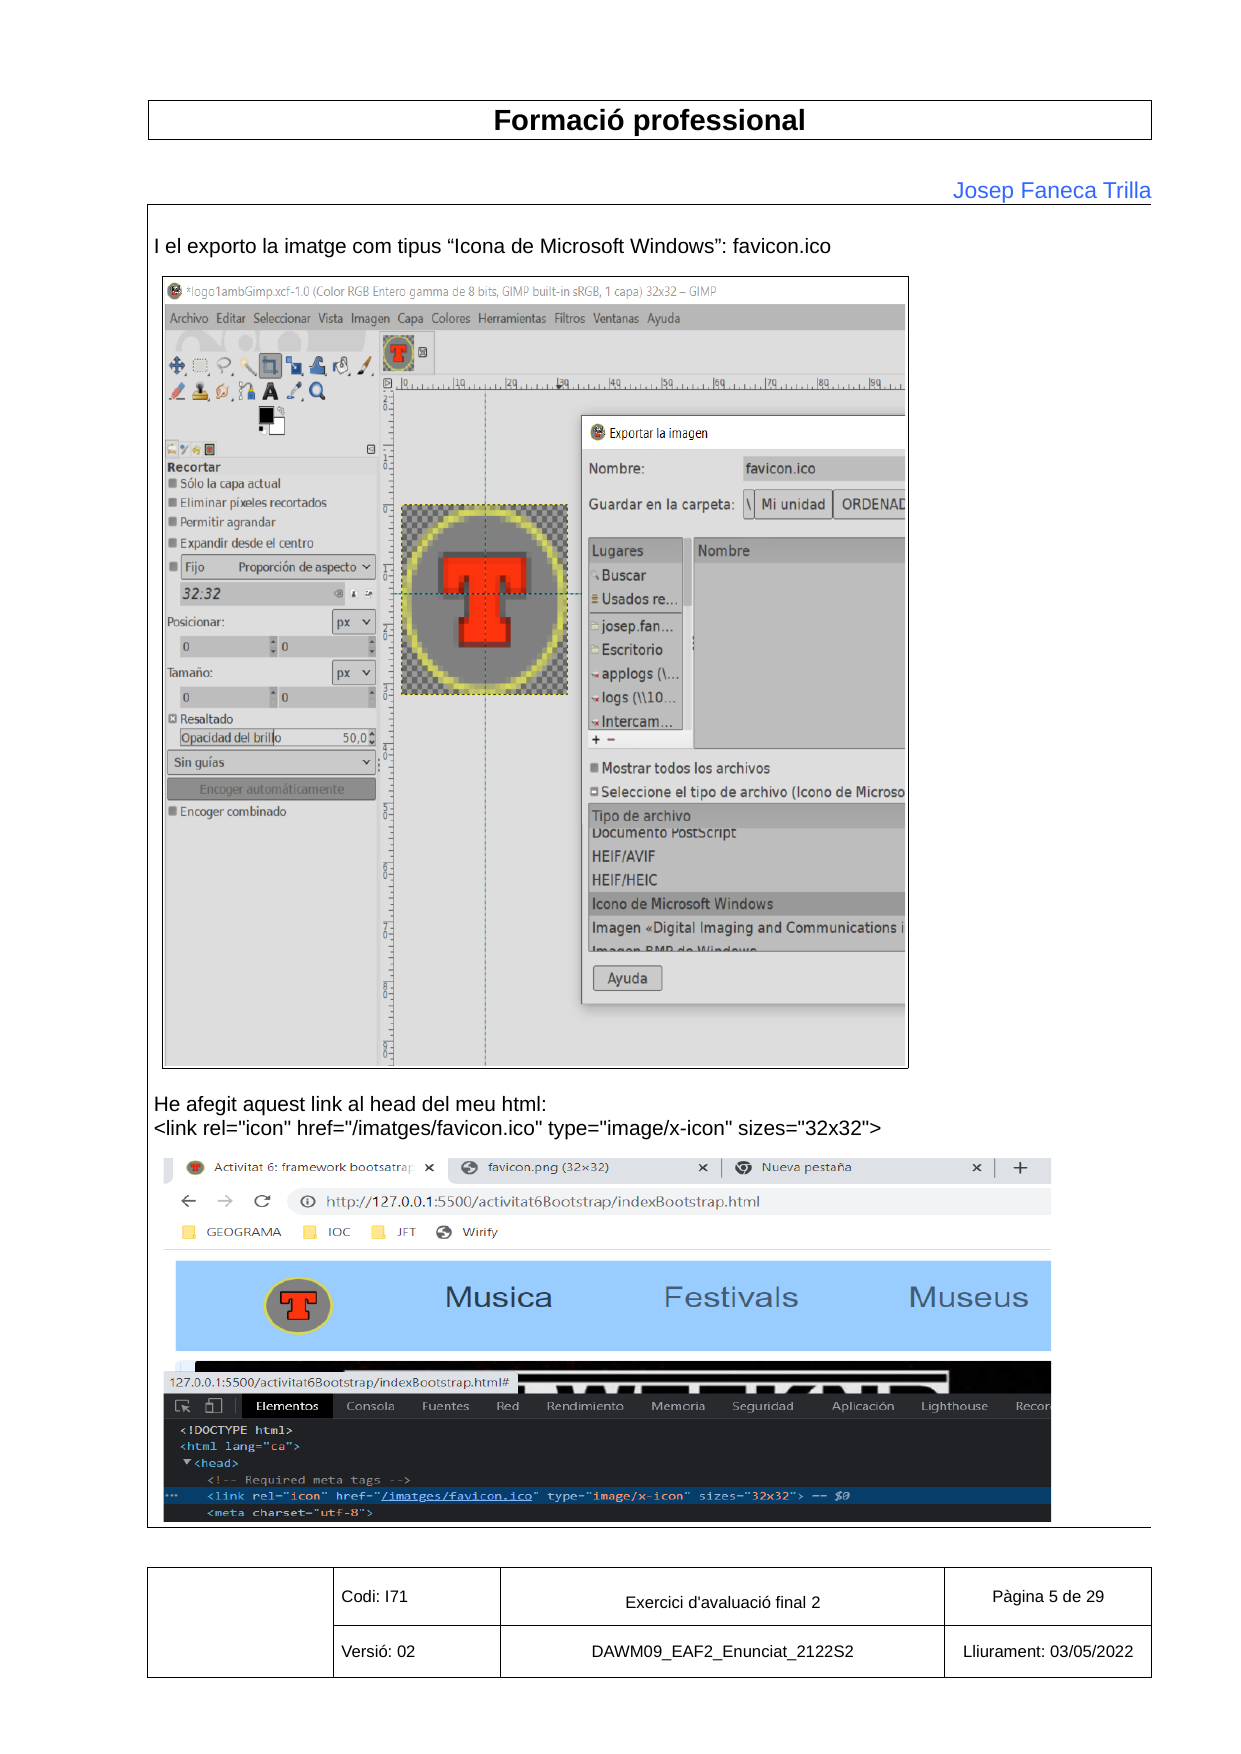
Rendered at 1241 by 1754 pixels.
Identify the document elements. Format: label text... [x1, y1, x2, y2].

table_header [148, 1159, 1151, 1527]
picture [164, 278, 906, 1066]
picture [163, 1158, 1052, 1522]
table_header I el exporto la imatge com tipus “Icona de Microsoft Windows”: favicon.ico He afegit aquest link al head del meu html: <link rel="icon" href="/imatges/favicon.ico" type="image/x-icon" sizes="32x32"> [148, 205, 1151, 1158]
